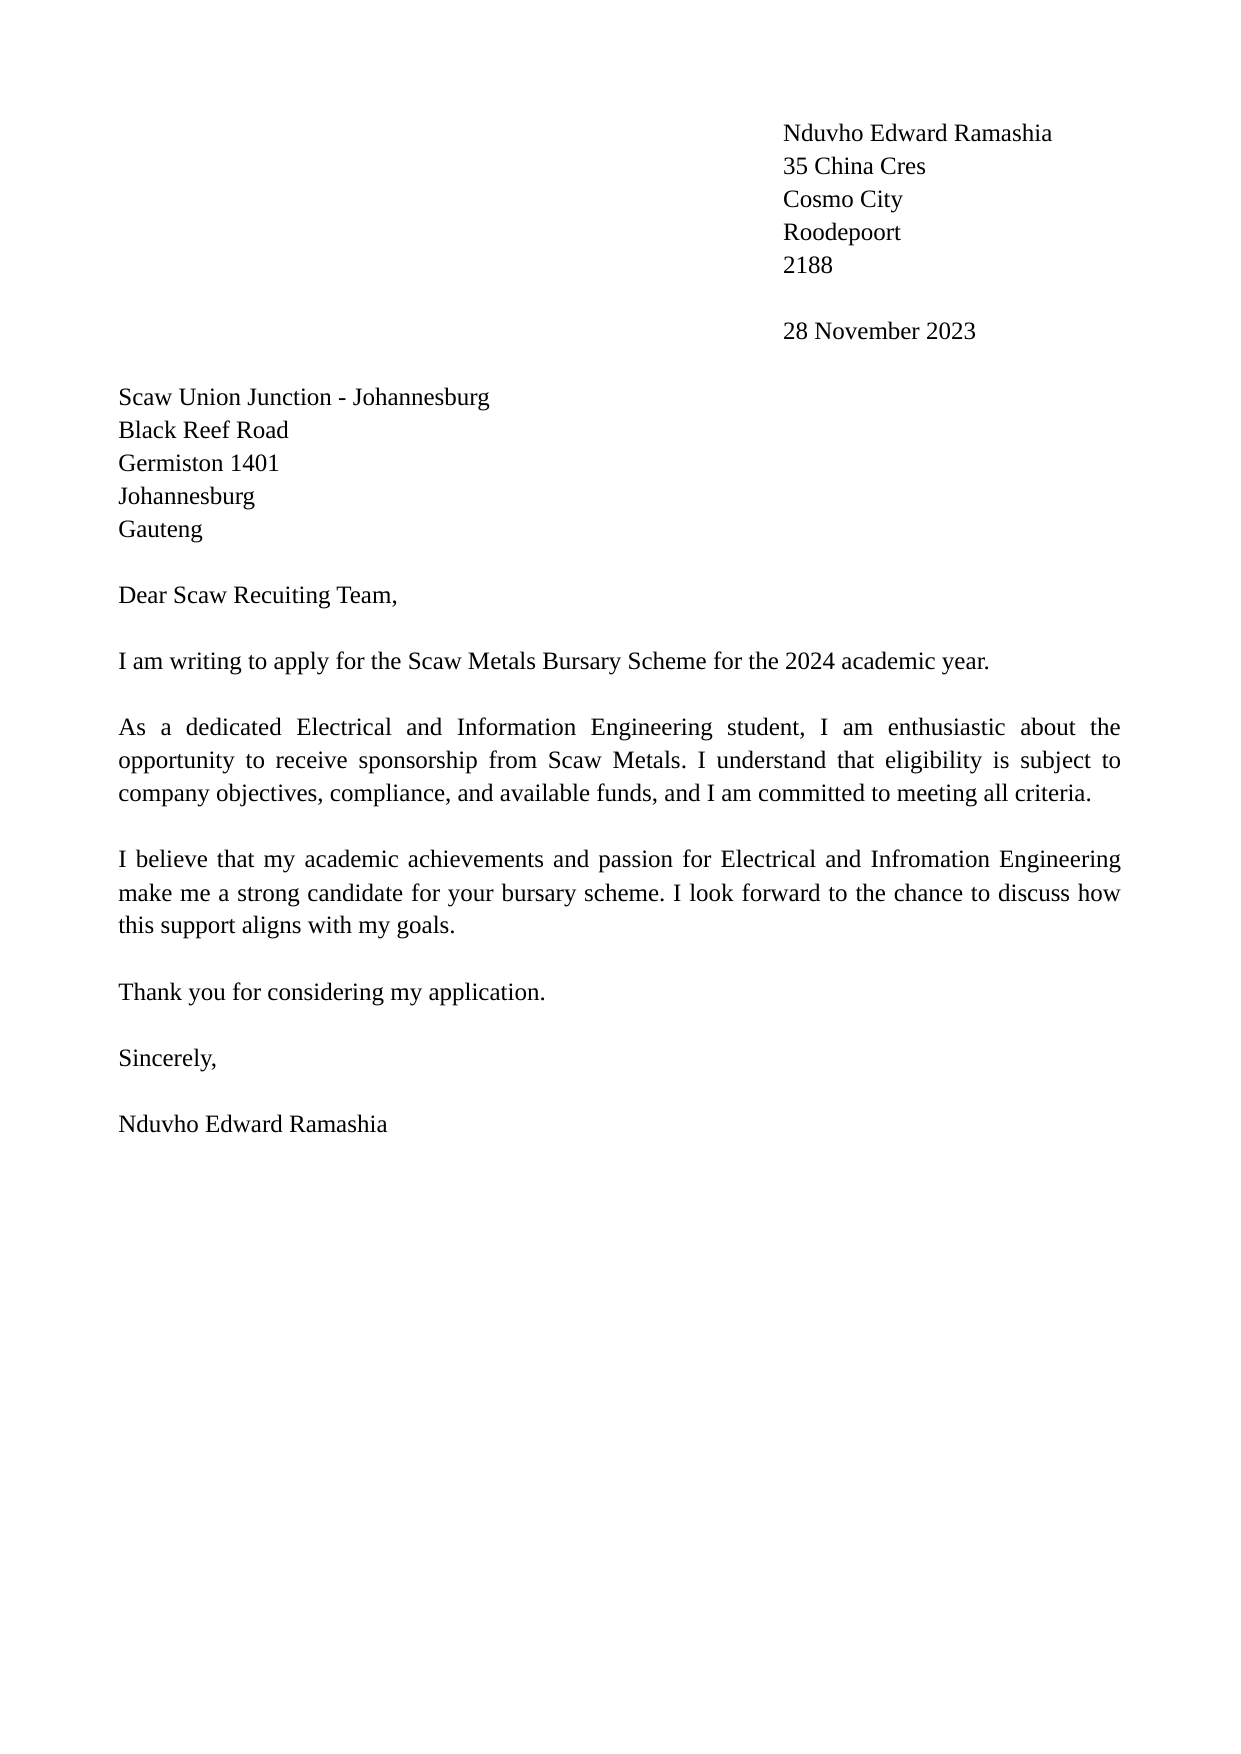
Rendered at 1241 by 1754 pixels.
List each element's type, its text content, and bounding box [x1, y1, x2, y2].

text 35 China Cres [118, 151, 1122, 180]
text Germiston 1401 [118, 448, 1122, 477]
text I am writing to apply for the Scaw Metals Bursary Scheme for the 2024 academic year. [118, 646, 1122, 675]
text As a dedicated Electrical and Information Engineering student, I am enthusiastic about the opportunity to receive sponsorship from Scaw Metals. I understand that eligibility is subject to company objectives, compliance, and available funds, and I am committed to meeting all criteria. [118, 712, 1122, 807]
text Nduvho Edward Ramashia [118, 118, 1122, 147]
text Sincerely, [118, 1043, 1122, 1071]
text 2188 [118, 250, 1122, 279]
text Gauteng [118, 514, 1122, 543]
text Dear Scaw Recuiting Team, [118, 580, 1122, 609]
text Roodepoort [118, 217, 1122, 246]
text 28 November 2023 [118, 316, 1122, 345]
text Thank you for considering my application. [118, 977, 1122, 1005]
text Cosmo City [118, 184, 1122, 213]
text Nduvho Edward Ramashia [118, 1109, 1122, 1137]
text Scaw Union Junction - Johannesburg [118, 382, 1122, 411]
text Black Reef Road [118, 415, 1122, 444]
text I believe that my academic achievements and passion for Electrical and Infromation Engineering make me a strong candidate for your bursary scheme. I look forward to the chance to discuss how this support aligns with my goals. [118, 844, 1122, 939]
text Johannesburg [118, 481, 1122, 510]
